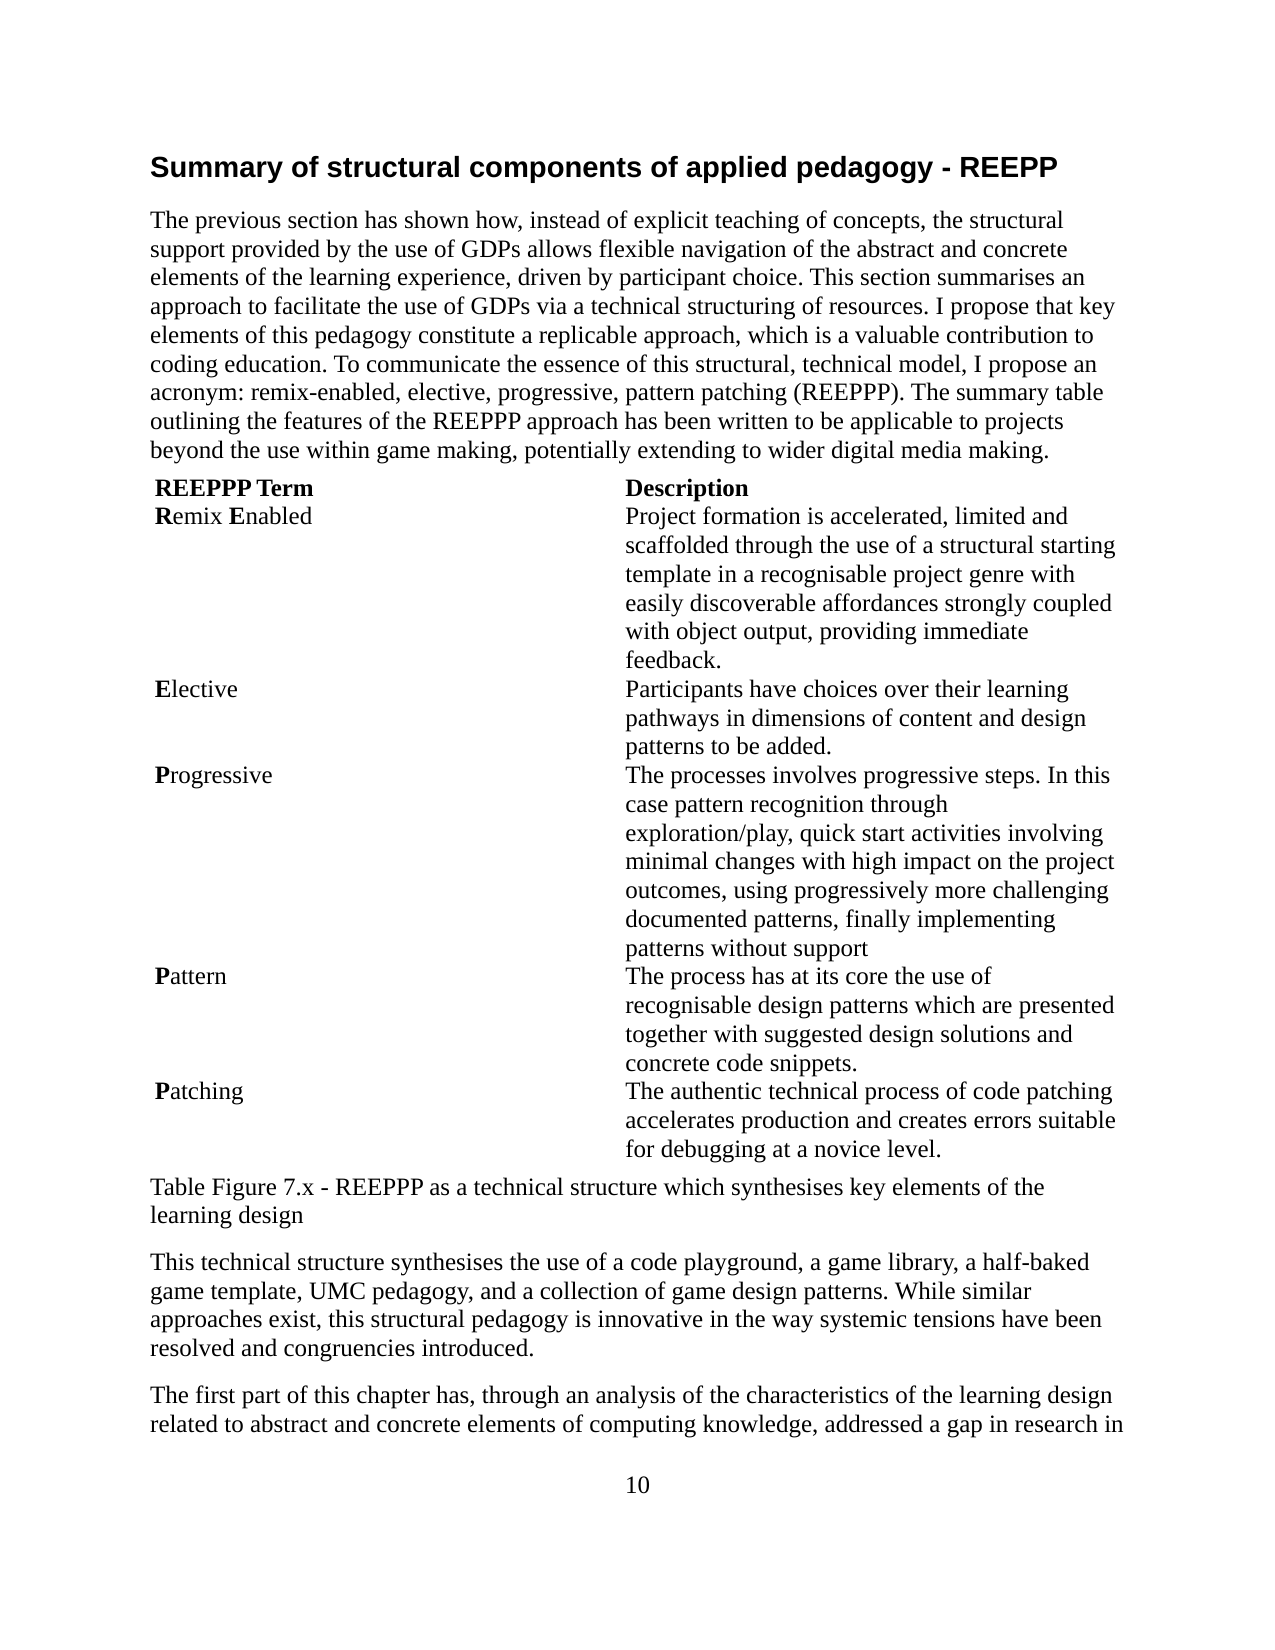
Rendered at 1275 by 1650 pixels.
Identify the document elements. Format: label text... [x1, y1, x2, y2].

table_cell Patching [150, 1076, 621, 1163]
table_cell The authentic technical process of code patching accelerates production and creates errors suitable for debugging at a novice level. [621, 1076, 1125, 1163]
table_header Description [621, 473, 1125, 501]
subtitle Summary of structural components of applied pedagogy - REEPP [150, 150, 1125, 183]
table_cell Participants have choices over their learning pathways in dimensions of content and design patterns to be added. [621, 674, 1125, 760]
table_cell Progressive [150, 760, 621, 961]
table_cell The process has at its core the use of recognisable design patterns which are presented together with suggested design solutions and concrete code snippets. [621, 961, 1125, 1076]
table_cell Pattern [150, 961, 621, 1076]
text The first part of this chapter has, through an analysis of the characteristics of the learning design related to abstract and concrete elements of computing knowledge, addressed a gap in research in [150, 1380, 1125, 1437]
table_cell Project formation is accelerated, limited and scaffolded through the use of a structural starting template in a recognisable project genre with easily discoverable affordances strongly coupled with object output, providing immediate feedback. [621, 501, 1125, 674]
table_cell The processes involves progressive steps. In this case pattern recognition through exploration/play, quick start activities involving minimal changes with high impact on the project outcomes, using progressively more challenging documented patterns, finally implementing patterns without support [621, 760, 1125, 961]
table_cell Elective [150, 674, 621, 760]
text This technical structure synthesises the use of a code playground, a game library, a half-baked game template, UMC pedagogy, and a collection of game design patterns. While similar approaches exist, this structural pedagogy is innovative in the way systemic tensions have been resolved and congruencies introduced. [150, 1247, 1125, 1362]
text Table Figure 7.x - REEPPP as a technical structure which synthesises key elements of the learning design [150, 1172, 1125, 1229]
table_header REEPPP Term [150, 473, 621, 501]
table_cell Remix Enabled [150, 501, 621, 674]
text The previous section has shown how, instead of explicit teaching of concepts, the structural support provided by the use of GDPs allows flexible navigation of the abstract and concrete elements of the learning experience, driven by participant choice. This section summarises an approach to facilitate the use of GDPs via a technical structuring of resources. I propose that key elements of this pedagogy constitute a replicable approach, which is a valuable contribution to coding education. To communicate the essence of this structural, technical model, I propose an acronym: remix-enabled, elective, progressive, pattern patching (REEPPP). The summary table outlining the features of the REEPPP approach has been written to be applicable to projects beyond the use within game making, potentially extending to wider digital media making. [150, 205, 1125, 464]
